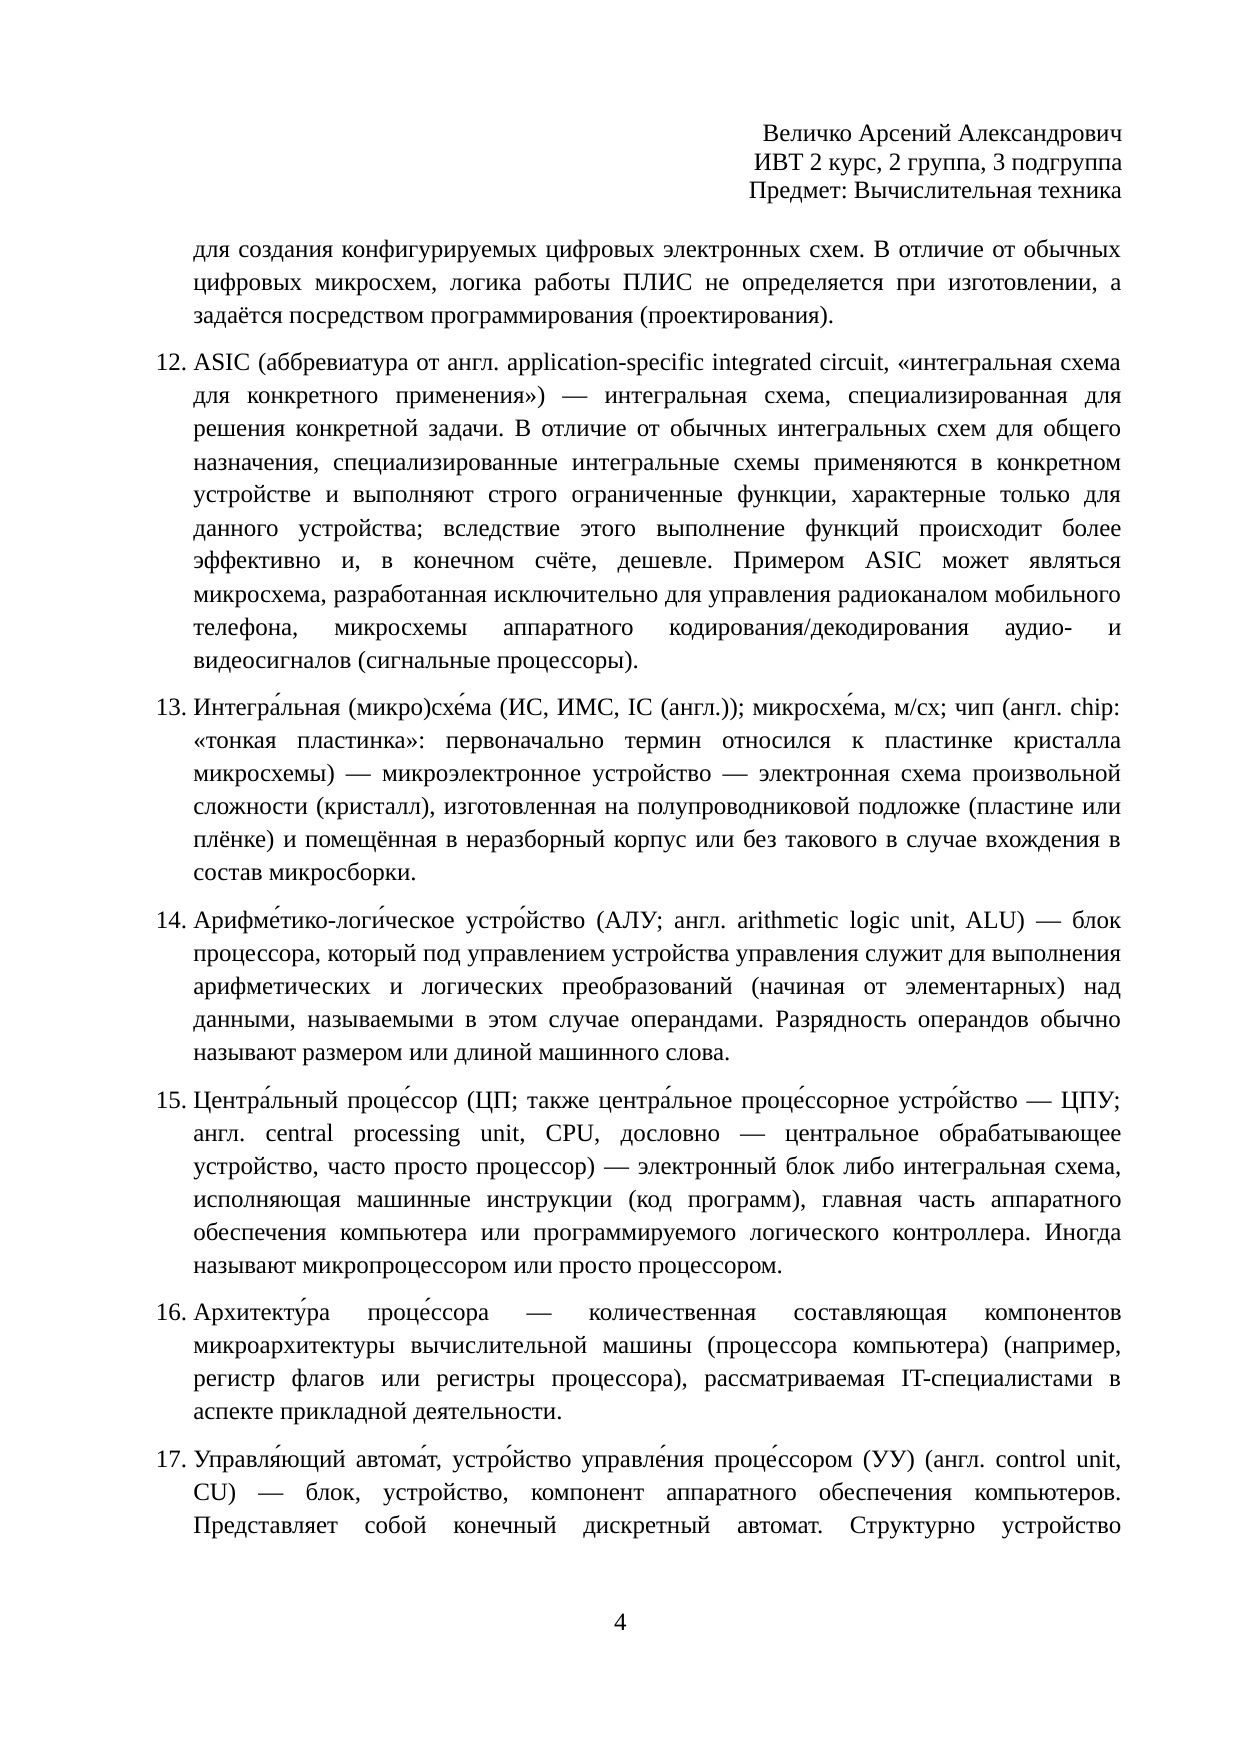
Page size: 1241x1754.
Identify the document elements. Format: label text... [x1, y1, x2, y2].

list Управля́ющий автома́т, устро́йство управле́ния проце́ссором (УУ) (англ. control unit, CU) — блок, устройство, компонент аппаратного обеспечения компьютеров. Представляет собой конечный дискретный автомат. Структурно устройство [156, 1444, 1122, 1539]
list для создания конфигурируемых цифровых электронных схем. В отличие от обычных цифровых микросхем, логика работы ПЛИС не определяется при изготовлении, а задаётся посредством программирования (проектирования). [156, 234, 1122, 329]
list ASIC (аббревиатура от англ. application-specific integrated circuit, «интегральная схема для конкретного применения») — интегральная схема, специализированная для решения конкретной задачи. В отличие от обычных интегральных схем для общего назначения, специализированные интегральные схемы применяются в конкретном устройстве и выполняют строго ограниченные функции, характерные только для данного устройства; вследствие этого выполнение функций происходит более эффективно и, в конечном счёте, дешевле. Примером ASIC может являться микросхема, разработанная исключительно для управления радиоканалом мобильного телефона, микросхемы аппаратного кодирования/декодирования аудио- и видеосигналов (сигнальные процессоры). [156, 347, 1122, 673]
list Арифме́тико-логи́ческое устро́йство (АЛУ; англ. arithmetic logic unit, ALU) — блок процессора, который под управлением устройства управления служит для выполнения арифметических и логических преобразований (начиная от элементарных) над данными, называемыми в этом случае операндами. Разрядность операндов обычно называют размером или длиной машинного слова. [156, 905, 1122, 1066]
list Интегра́льная (микро)схе́ма (ИС, ИМС, IC (англ.)); микросхе́ма, м/сх; чип (англ. chip: «тонкая пластинка»: первоначально термин относился к пластинке кристалла микросхемы) — микроэлектронное устройство — электронная схема произвольной сложности (кристалл), изготовленная на полупроводниковой подложке (пластине или плёнке) и помещённая в неразборный корпус или без такового в случае вхождения в состав микросборки. [156, 692, 1122, 886]
list Центра́льный проце́ссор (ЦП; также центра́льное проце́ссорное устро́йство — ЦПУ; англ. central processing unit, CPU, дословно — центральное обрабатывающее устройство, часто просто процессор) — электронный блок либо интегральная схема, исполняющая машинные инструкции (код программ), главная часть аппаратного обеспечения компьютера или программируемого логического контроллера. Иногда называют микропроцессором или просто процессором. [156, 1085, 1122, 1278]
list Архитекту́ра проце́ссора — количественная составляющая компонентов микроархитектуры вычислительной машины (процессора компьютера) (например, регистр флагов или регистры процессора), рассматриваемая IT-специалистами в аспекте прикладной деятельности. [156, 1297, 1122, 1425]
